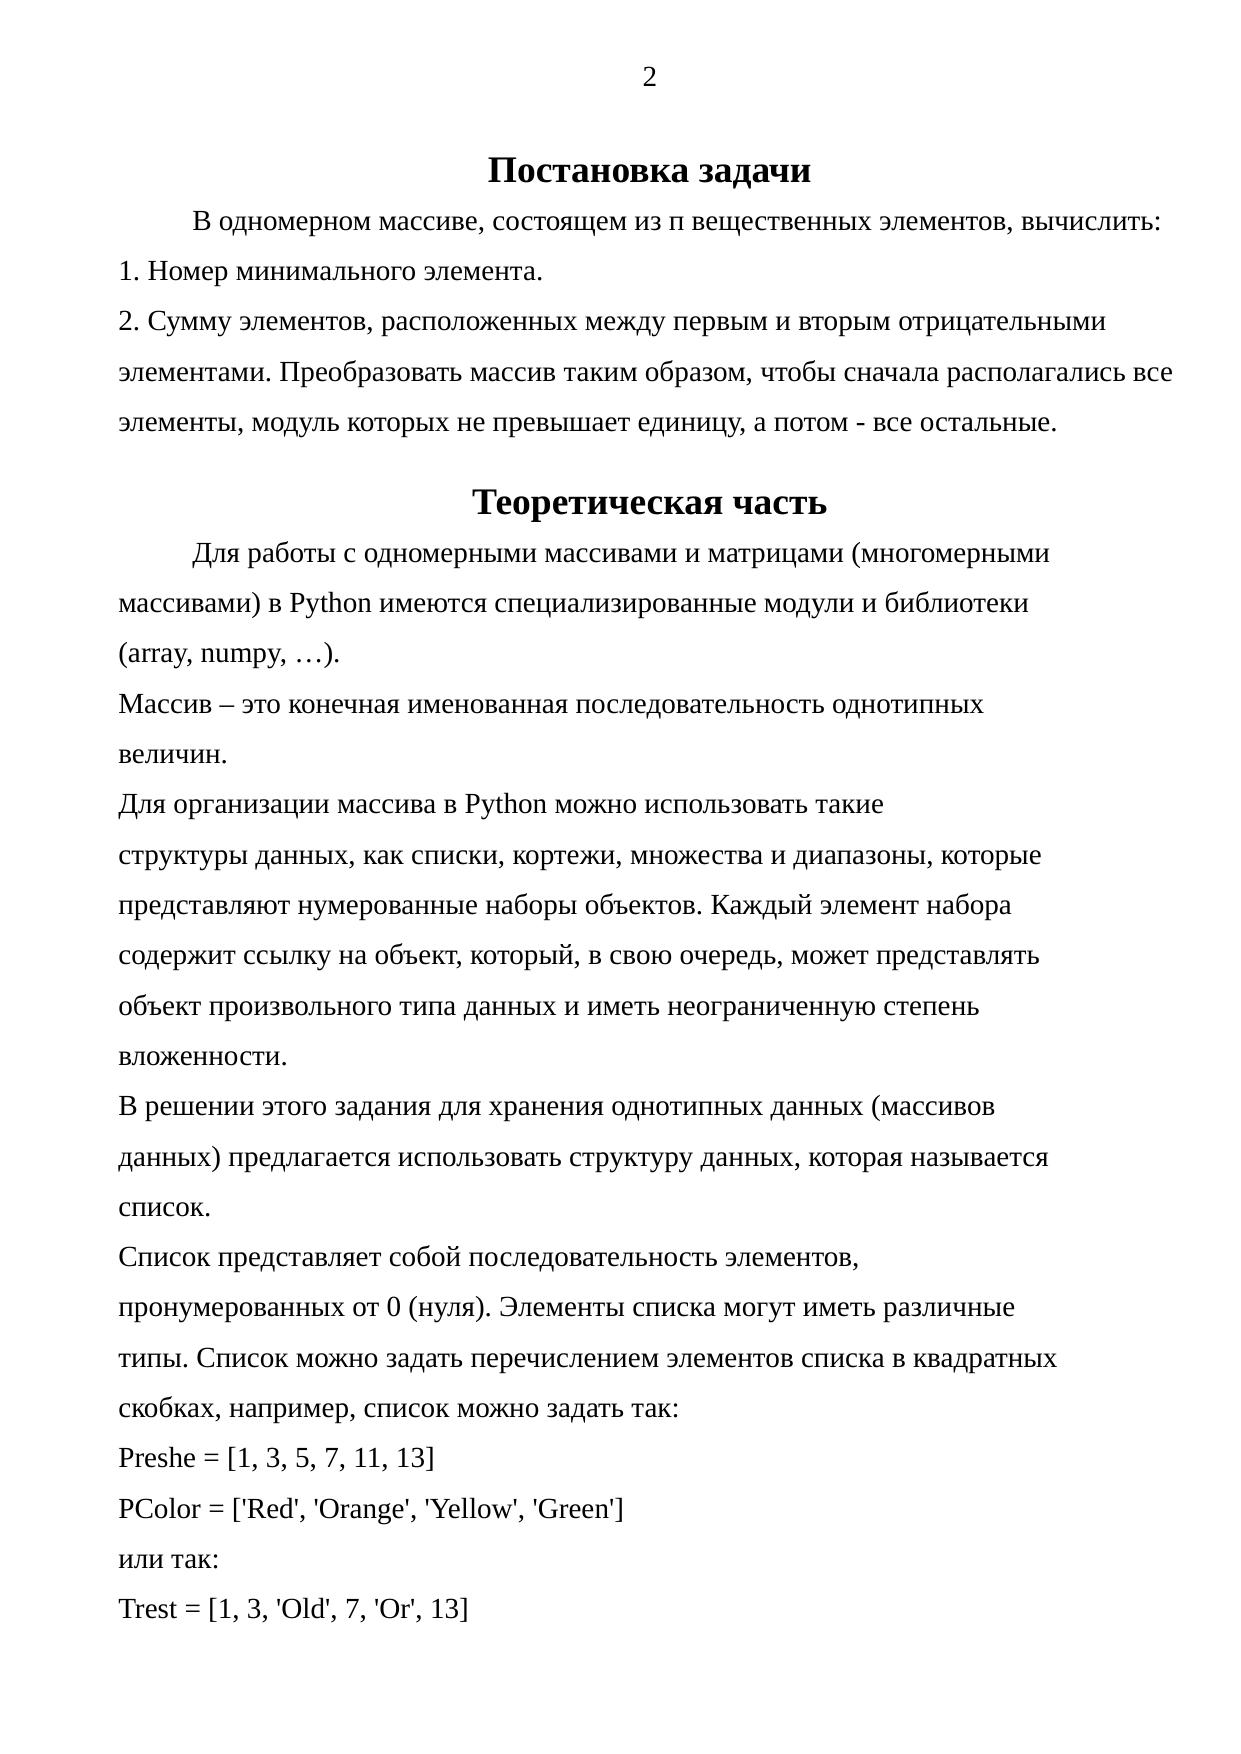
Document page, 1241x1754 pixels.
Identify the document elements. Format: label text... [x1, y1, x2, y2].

text Список представляет собой последовательность элементов, [118, 1239, 1181, 1273]
text Для работы с одномерными массивами и матрицами (многомерными [118, 535, 1181, 568]
text PColor = ['Red', 'Orange', 'Yellow', 'Green'] [118, 1491, 1181, 1524]
text В решении этого задания для хранения однотипных данных (массивов [118, 1088, 1181, 1122]
text В одномерном массиве, состоящем из п вещественных элементов, вычислить: 1. Номер минимального элемента. [118, 203, 1181, 287]
subtitle Постановка задачи [118, 147, 1181, 190]
text скобках, например, список можно задать так: [118, 1390, 1181, 1424]
subtitle Теоретическая часть [118, 479, 1181, 522]
text Массив – это конечная именованная последовательность однотипных [118, 686, 1181, 719]
text вложенности. [118, 1038, 1181, 1072]
text Для организации массива в Python можно использовать такие [118, 786, 1181, 820]
text или так: [118, 1541, 1181, 1575]
text структуры данных, как списки, кортежи, множества и диапазоны, которые [118, 837, 1181, 870]
text 2. Сумму элементов, расположенных между первым и вторым отрицательными элементами. Преобразовать массив таким образом, чтобы сначала располагались все элементы, модуль которых не превышает единицу, а потом - все остальные. [118, 303, 1181, 437]
text содержит ссылку на объект, который, в свою очередь, может представлять [118, 937, 1181, 971]
text Trest = [1, 3, 'Old', 7, 'Or', 13] [118, 1591, 1181, 1625]
text (array, numpy, …). [118, 636, 1181, 669]
text данных) предлагается использовать структуру данных, которая называется [118, 1139, 1181, 1172]
text величин. [118, 736, 1181, 770]
text массивами) в Python имеются специализированные модули и библиотеки [118, 585, 1181, 619]
text представляют нумерованные наборы объектов. Каждый элемент набора [118, 887, 1181, 921]
text Preshe = [1, 3, 5, 7, 11, 13] [118, 1441, 1181, 1474]
text список. [118, 1189, 1181, 1222]
text типы. Список можно задать перечислением элементов списка в квадратных [118, 1340, 1181, 1373]
text объект произвольного типа данных и иметь неограниченную степень [118, 988, 1181, 1021]
text пронумерованных от 0 (нуля). Элементы списка могут иметь различные [118, 1289, 1181, 1323]
